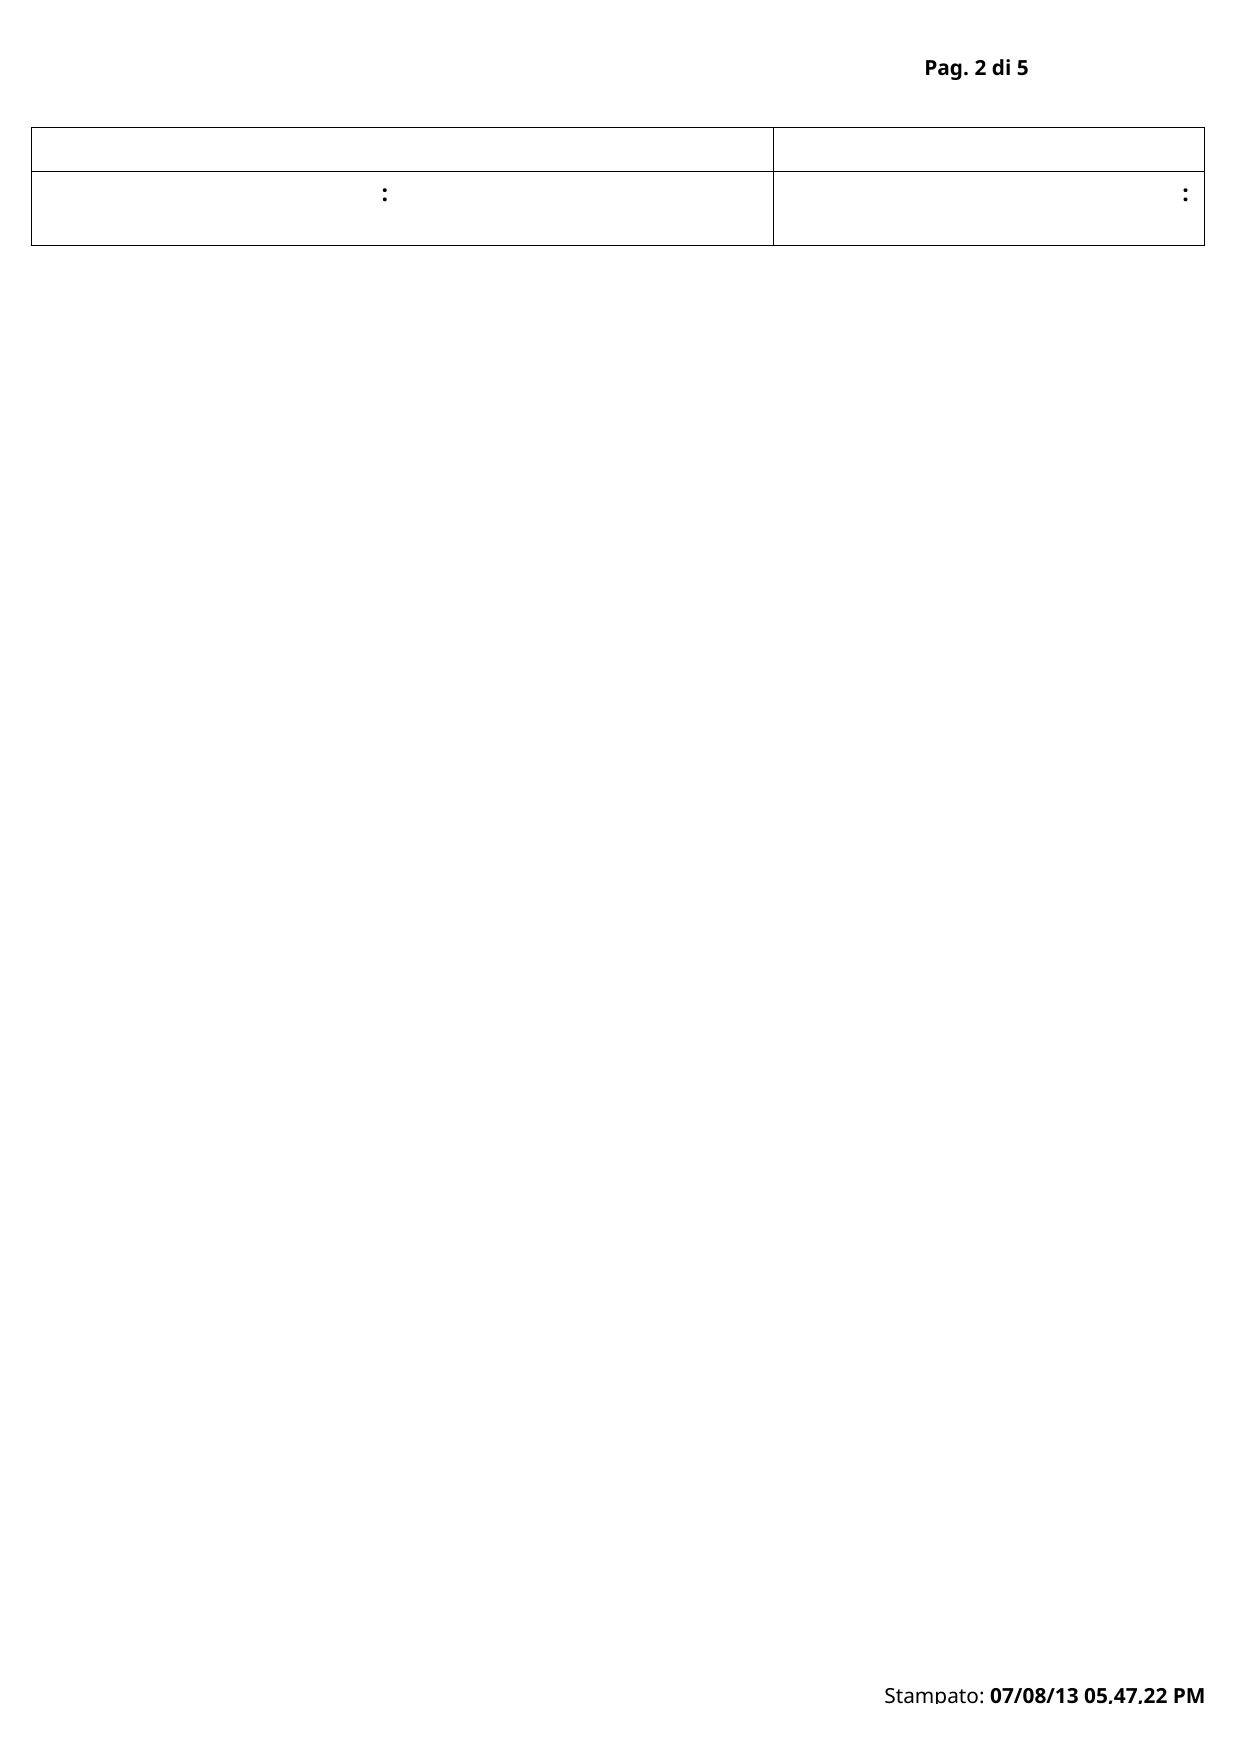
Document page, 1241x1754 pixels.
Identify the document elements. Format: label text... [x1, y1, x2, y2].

table_cell <translate_static('Anomalie riscontrate', user.lang)>: <o.anomalie_note> [32, 128, 773, 171]
table_cell <translate_static('Note', user.lang)>: <o.lavoration_note> [32, 172, 773, 245]
table_cell <translate_static('Aspirazione', user.lang)>: <get_parameter('parameter_aspiration')> [774, 172, 1204, 245]
table_cell <translate_static('Temperatura', user.lang)>: <get_parameter('parameter_temperature')> [774, 128, 1204, 171]
